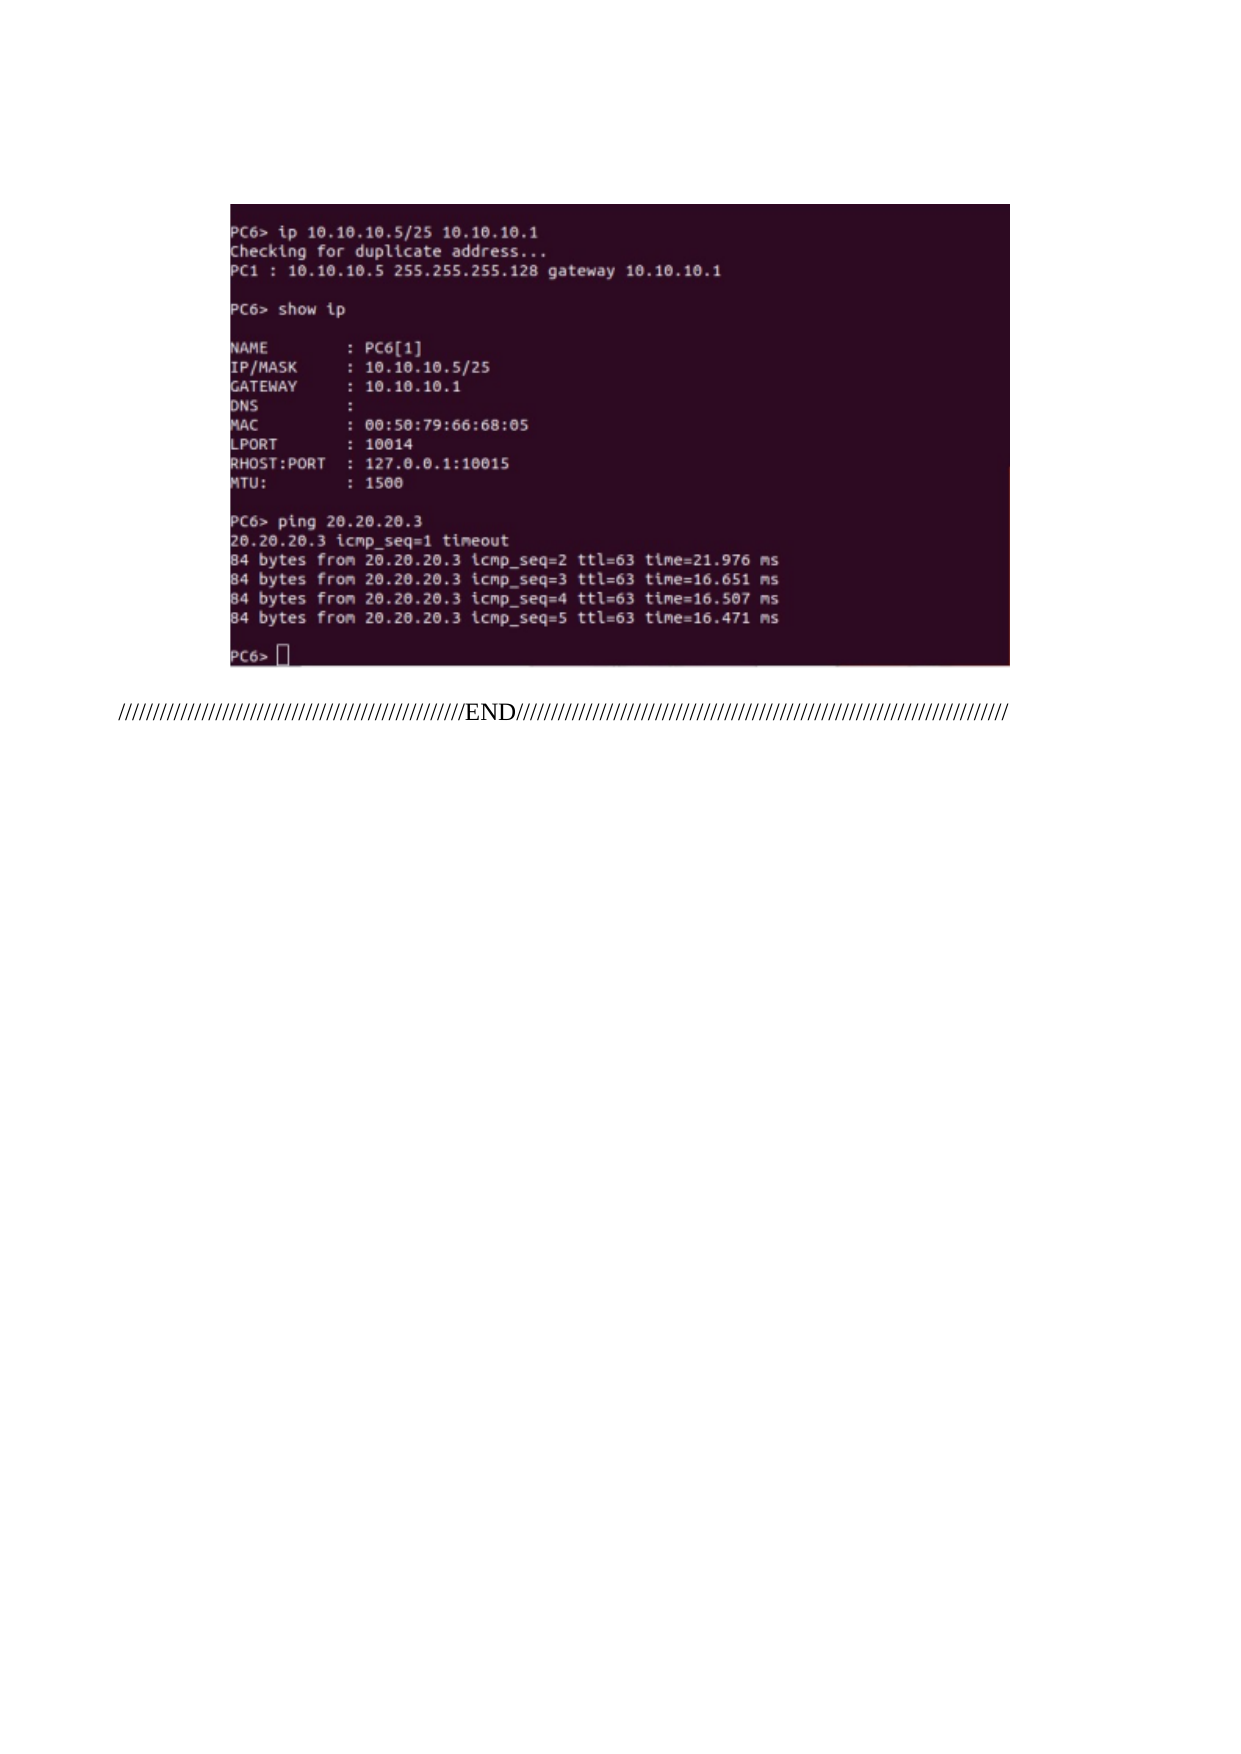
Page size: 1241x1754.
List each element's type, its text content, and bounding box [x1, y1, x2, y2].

picture [230, 204, 1010, 669]
text //////////////////////////////////////////////////END/////////////////////////////////////////////////////////////////////// [118, 697, 1122, 726]
